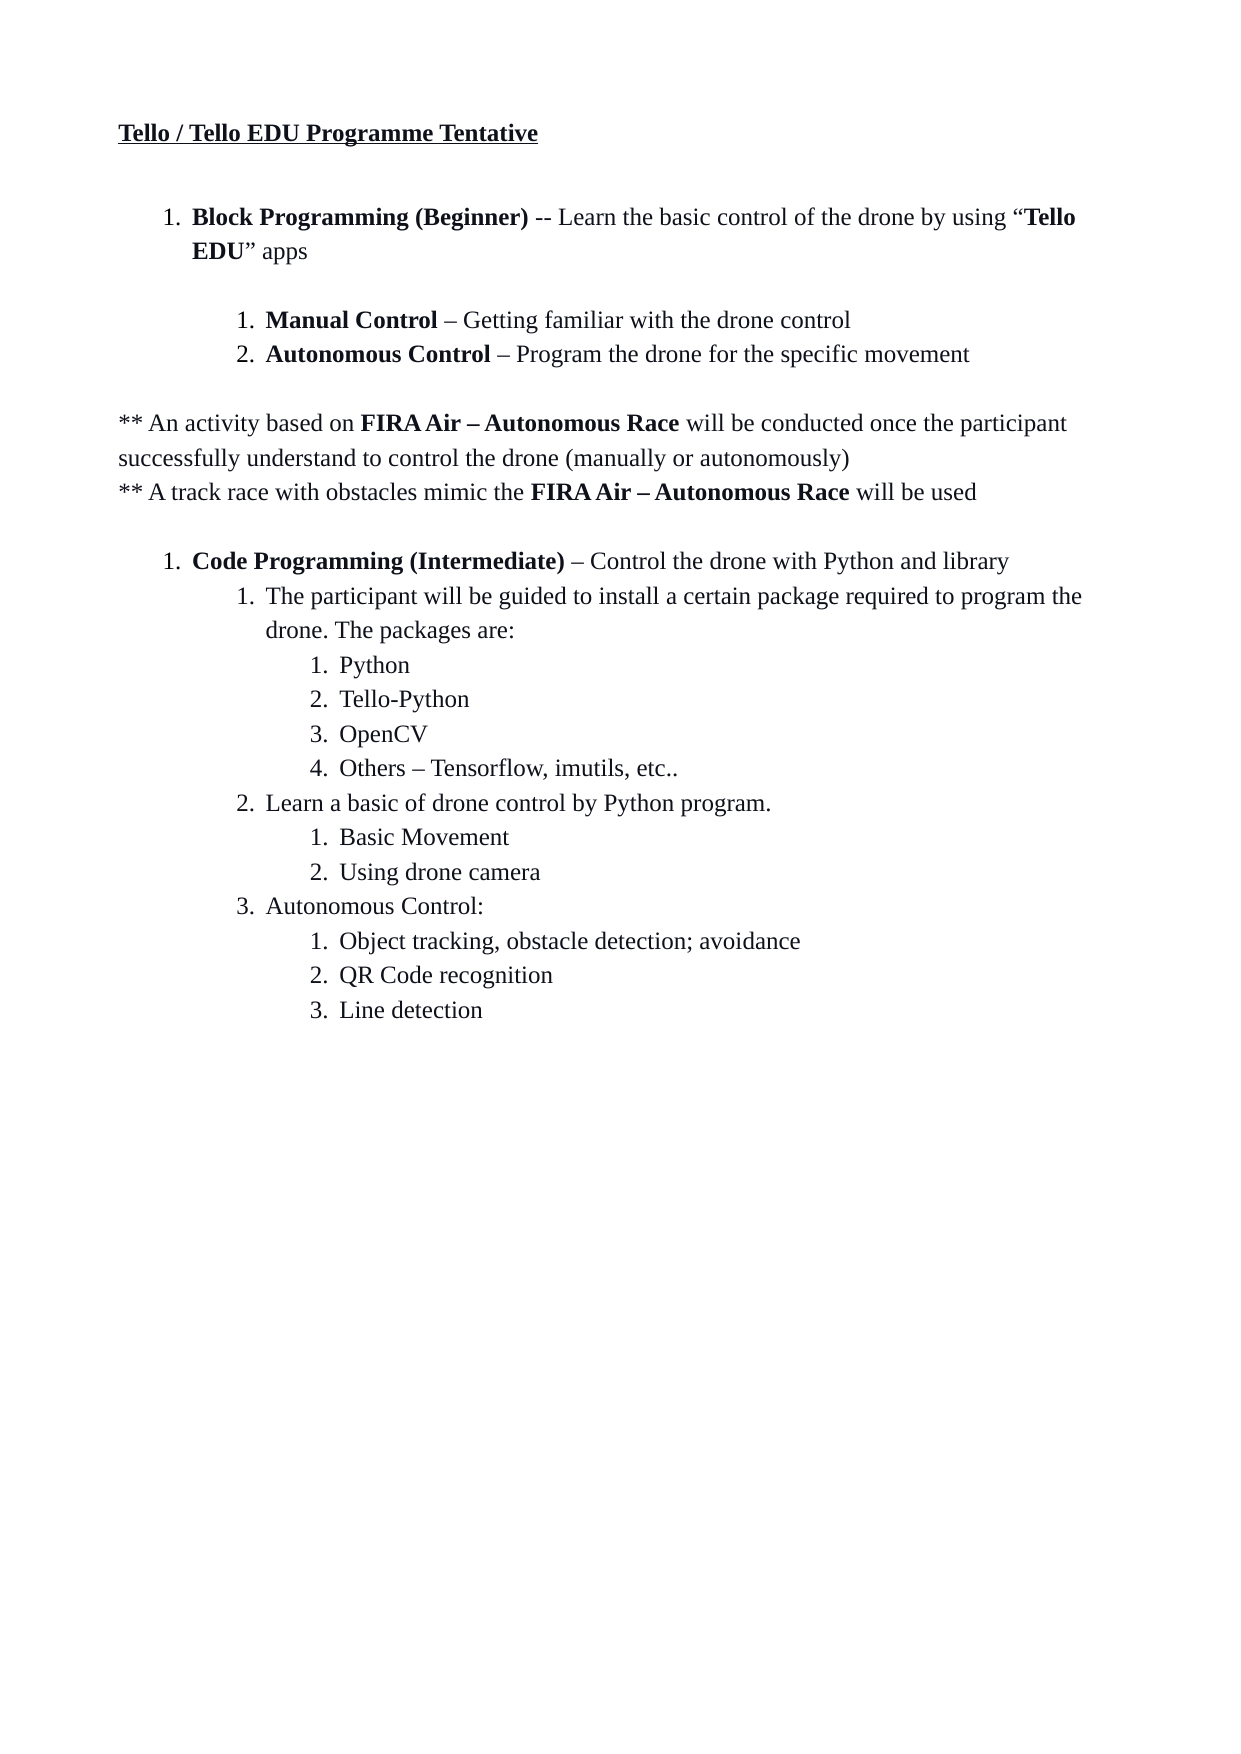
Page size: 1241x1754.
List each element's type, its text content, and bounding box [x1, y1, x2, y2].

list Learn a basic of drone control by Python program. [236, 788, 1122, 817]
list Manual Control – Getting familiar with the drone control [236, 305, 1122, 334]
list Others – Tensorflow, imutils, etc.. [309, 753, 1122, 782]
list Code Programming (Intermediate) – Control the drone with Python and library [162, 546, 1122, 575]
list Basic Movement [309, 822, 1122, 851]
text ** An activity based on FIRA Air – Autonomous Race will be conducted once the participant successfully understand to control the drone (manually or autonomously) [118, 408, 1122, 472]
list QR Code recognition [309, 960, 1122, 989]
list Autonomous Control – Program the drone for the specific movement [236, 339, 1122, 368]
text ** A track race with obstacles mimic the FIRA Air – Autonomous Race will be used [118, 477, 1122, 506]
list The participant will be guided to install a certain package required to program the drone. The packages are: [236, 581, 1122, 644]
list OpenCV [309, 719, 1122, 748]
list Autonomous Control: [236, 891, 1122, 920]
list Object tracking, obstacle detection; avoidance [309, 926, 1122, 954]
list Line detection [309, 995, 1122, 1023]
list Block Programming (Beginner) -- Learn the basic control of the drone by using “Tello EDU” apps [162, 202, 1122, 265]
list Using drone camera [309, 857, 1122, 886]
list Tello-Python [309, 684, 1122, 713]
text Tello / Tello EDU Programme Tentative [118, 118, 1122, 147]
list Python [309, 650, 1122, 679]
